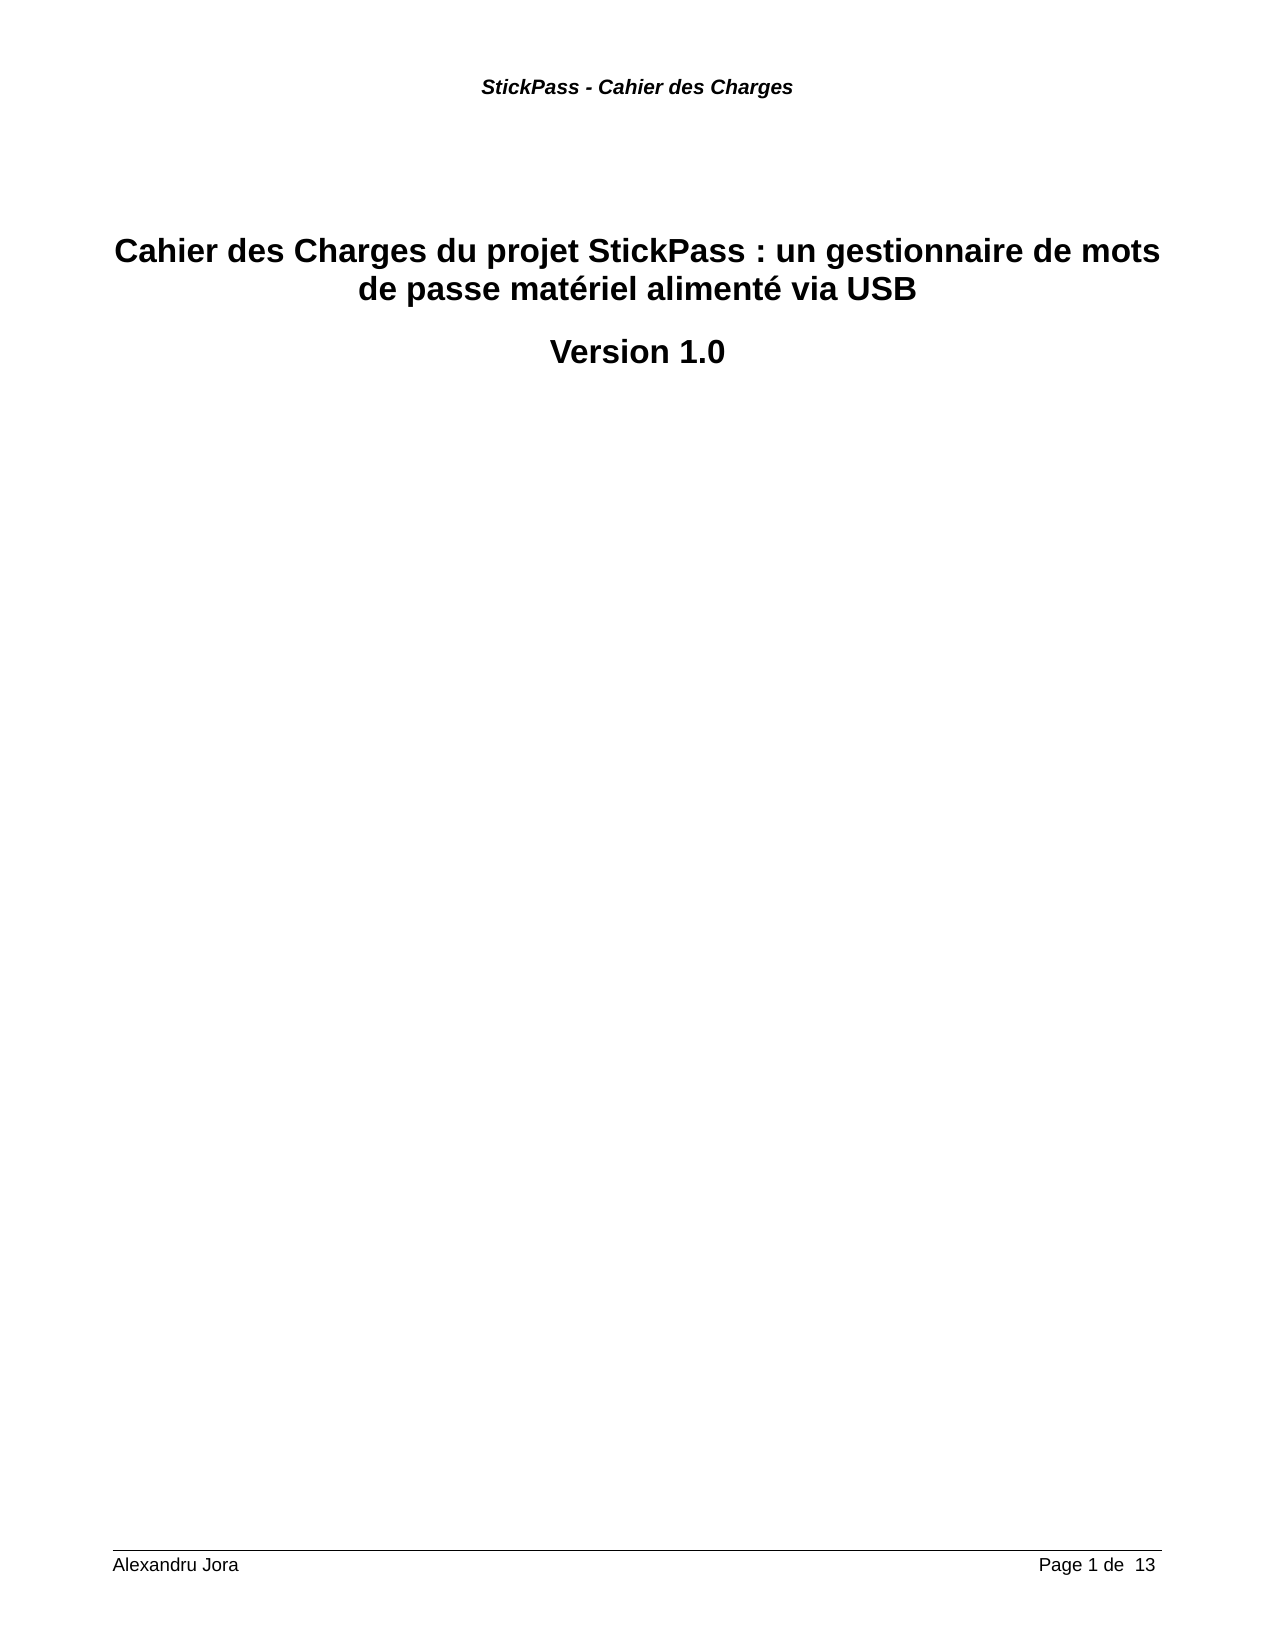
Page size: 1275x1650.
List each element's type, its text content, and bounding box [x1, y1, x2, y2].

subtitle Cahier des Charges du projet StickPass : un gestionnaire de mots de passe matériel alimenté via USB [112, 231, 1162, 307]
subtitle Version 1.0 [112, 332, 1162, 371]
